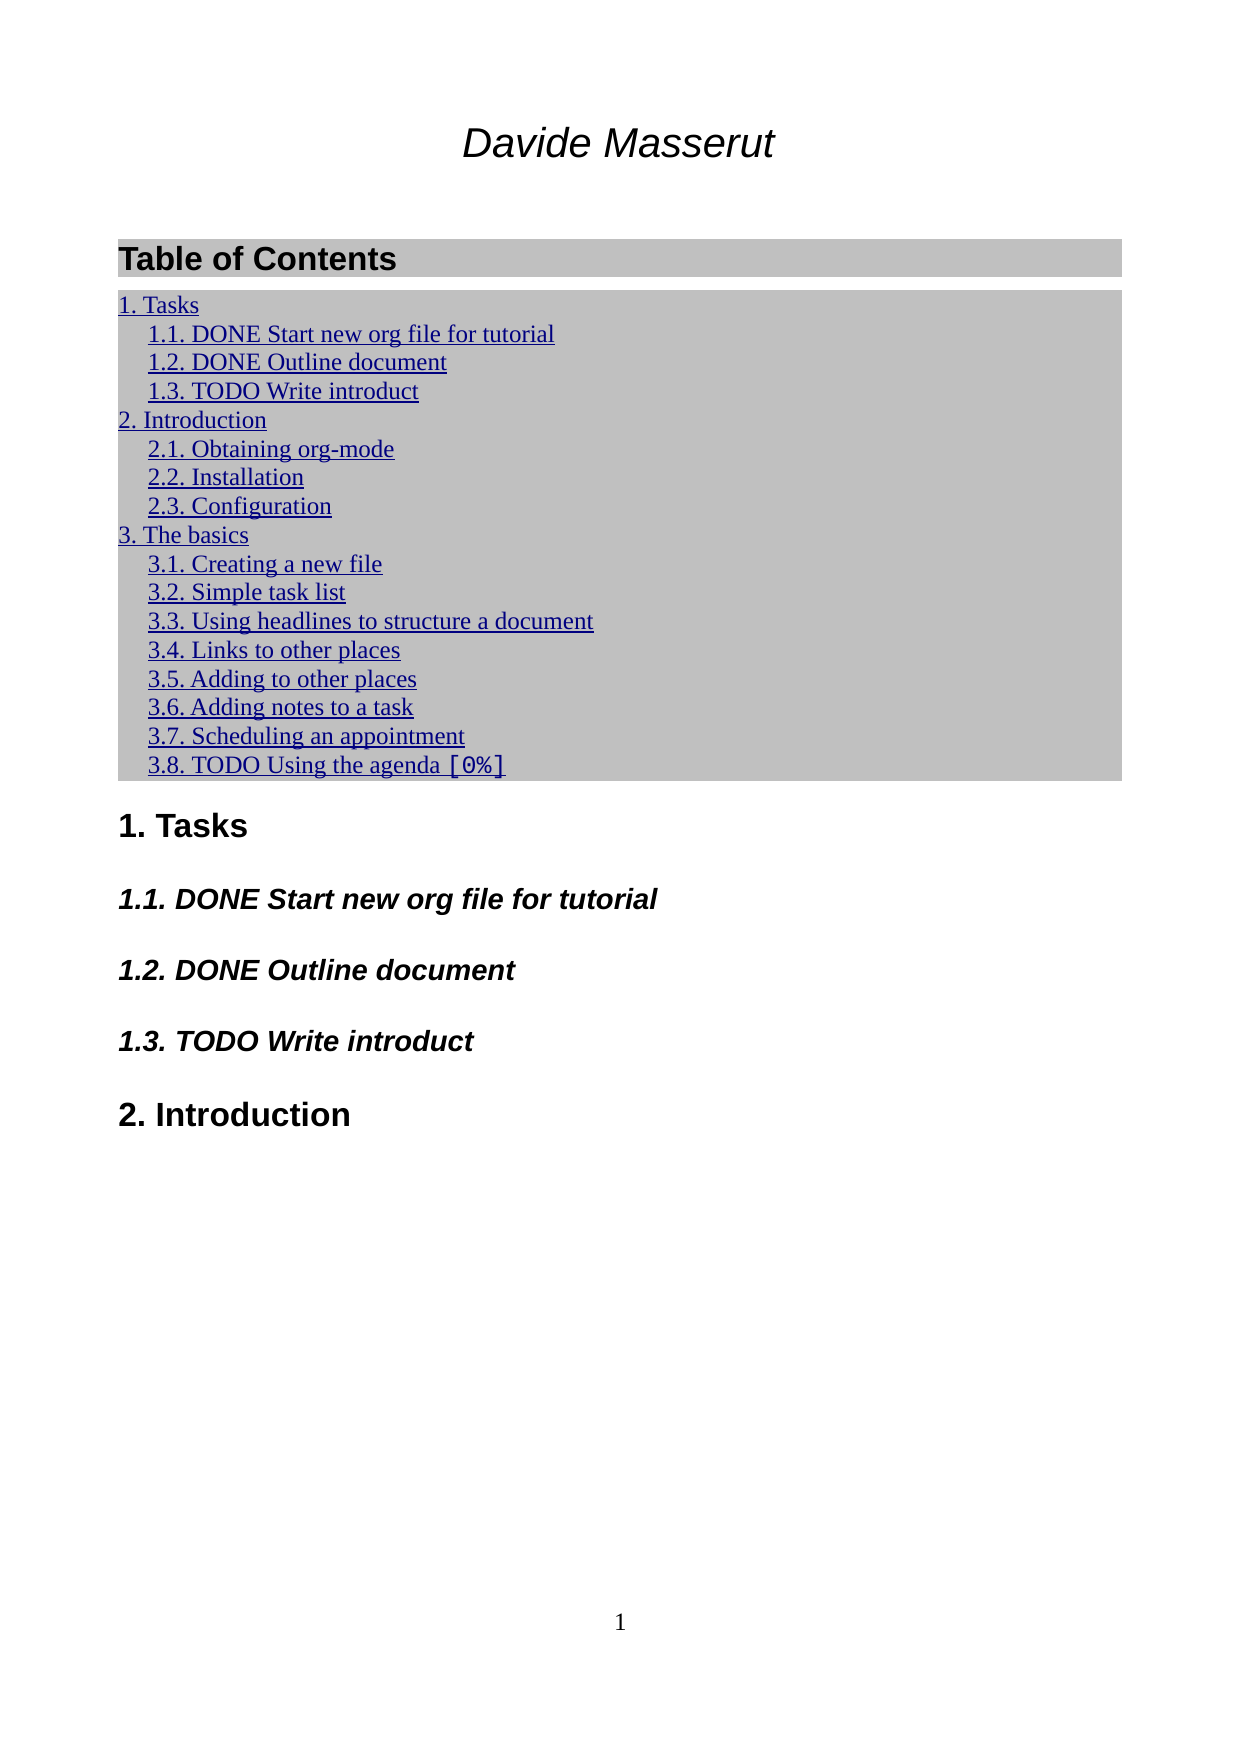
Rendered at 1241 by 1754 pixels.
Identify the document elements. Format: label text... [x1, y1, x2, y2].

text 2.1. Obtaining org-mode [148, 434, 1122, 462]
text 3.7. Scheduling an appointment [148, 721, 1122, 750]
text 1.1. DONE Start new org file for tutorial [148, 319, 1122, 347]
text 3. The basics [118, 520, 1122, 549]
text 1. Tasks [118, 290, 1122, 319]
subtitle Introduction [118, 1095, 1122, 1134]
text 2. Introduction [118, 405, 1122, 434]
text 3.2. Simple task list [148, 577, 1122, 606]
text 3.6. Adding notes to a task [148, 692, 1122, 721]
text 3.5. Adding to other places [148, 664, 1122, 692]
text 1.3. TODO Write introduct [148, 376, 1122, 405]
subtitle DONE Start new org file for tutorial [118, 882, 1122, 915]
text 3.8. TODO Using the agenda [0%] [148, 750, 1122, 781]
subtitle Table of Contents [118, 239, 1122, 277]
subtitle Davide Masserut [118, 118, 1122, 166]
text 3.1. Creating a new file [148, 549, 1122, 577]
subtitle TODO Write introduct [118, 1024, 1122, 1057]
subtitle Tasks [118, 806, 1122, 844]
text 3.4. Links to other places [148, 635, 1122, 664]
text 2.3. Configuration [148, 491, 1122, 520]
text 3.3. Using headlines to structure a document [148, 606, 1122, 635]
text 2.2. Installation [148, 462, 1122, 491]
text 1.2. DONE Outline document [148, 347, 1122, 376]
subtitle DONE Outline document [118, 953, 1122, 986]
